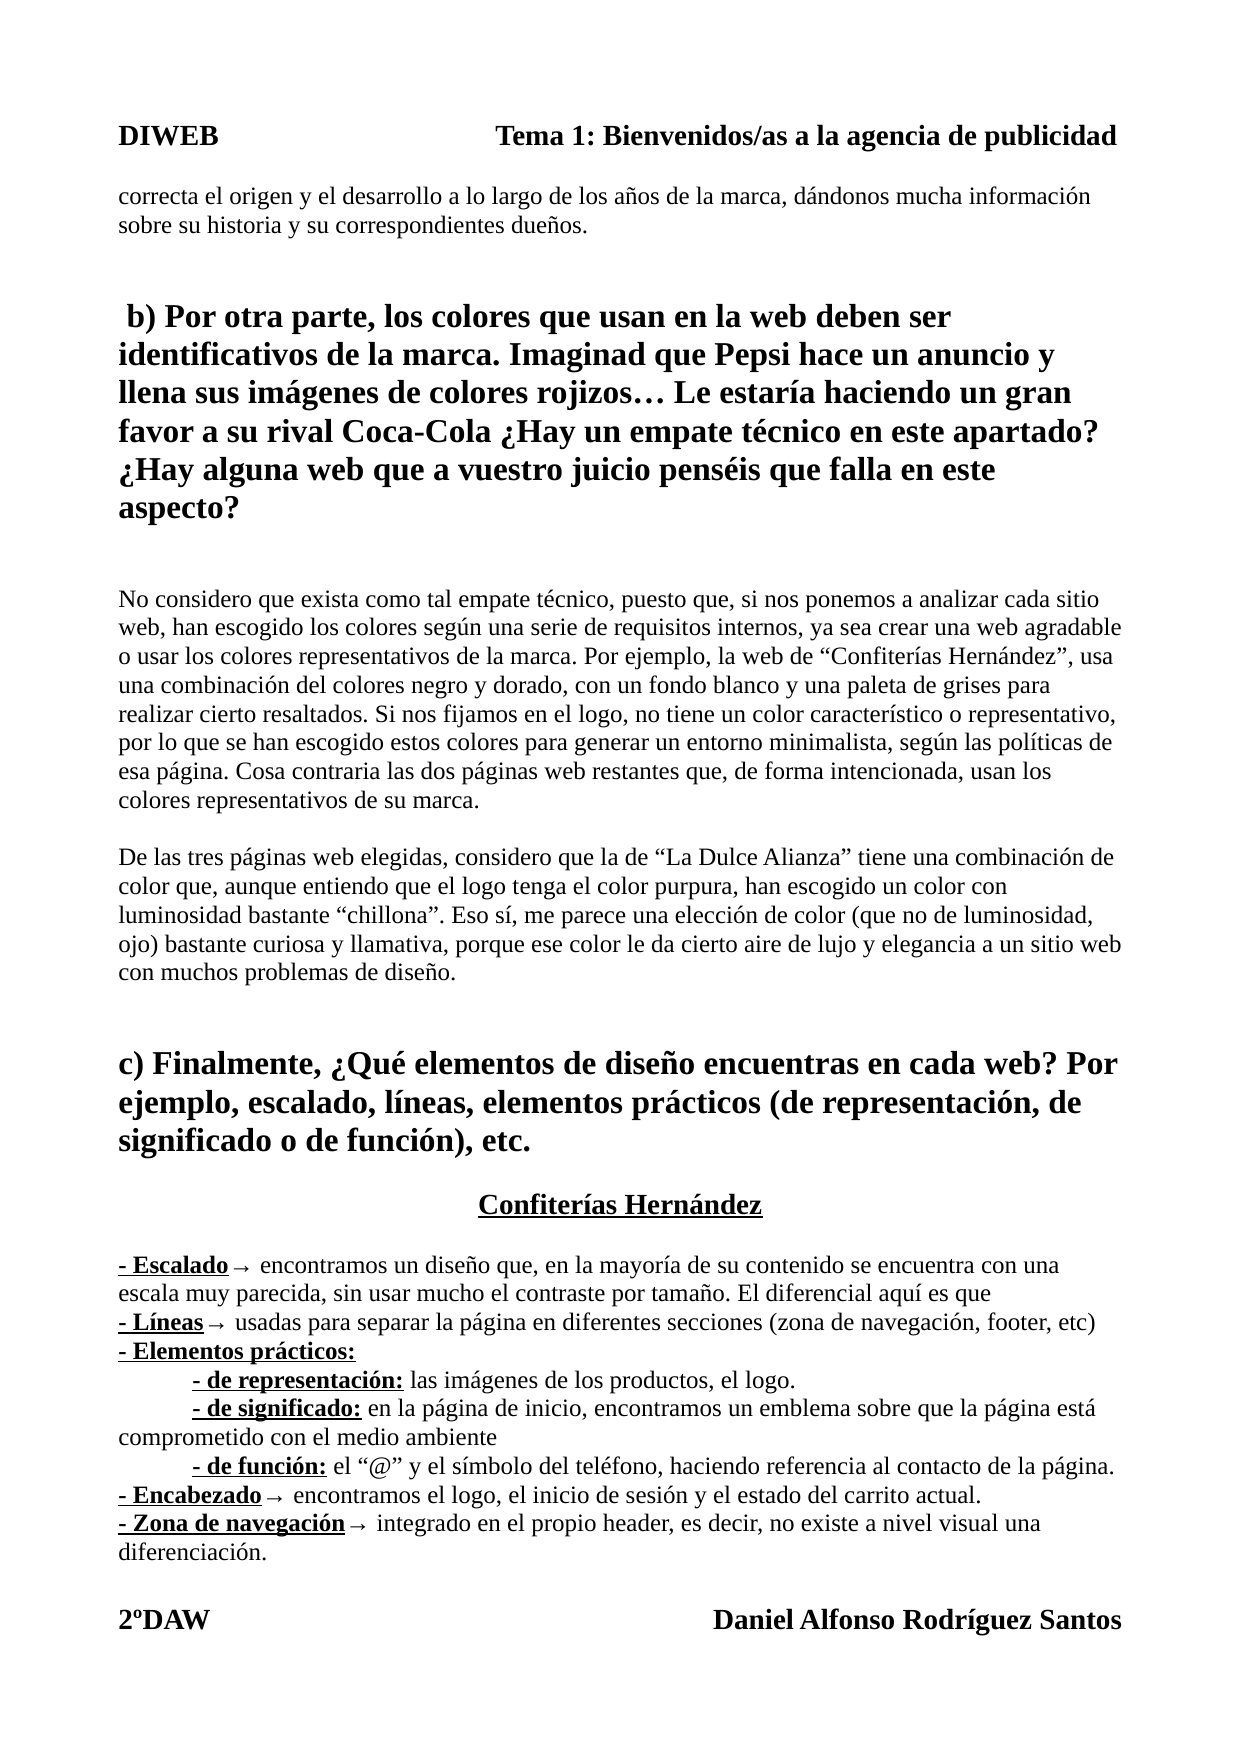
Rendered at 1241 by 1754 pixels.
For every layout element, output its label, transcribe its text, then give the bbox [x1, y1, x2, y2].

text - de representación: las imágenes de los productos, el logo. [118, 1365, 1122, 1393]
text - Elementos prácticos: [118, 1336, 1122, 1365]
text - Líneas→ usadas para separar la página en diferentes secciones (zona de navegación, footer, etc) [118, 1307, 1122, 1336]
text b) Por otra parte, los colores que usan en la web deben ser identificativos de la marca. Imaginad que Pepsi hace un anuncio y llena sus imágenes de colores rojizos… Le estaría haciendo un gran favor a su rival Coca-Cola ¿Hay un empate técnico en este apartado? ¿Hay alguna web que a vuestro juicio penséis que falla en este aspecto? [118, 296, 1122, 526]
text - Escalado→ encontramos un diseño que, en la mayoría de su contenido se encuentra con una escala muy parecida, sin usar mucho el contraste por tamaño. El diferencial aquí es que [118, 1250, 1122, 1307]
text Confiterías Hernández [118, 1187, 1122, 1221]
text - Zona de navegación→ integrado en el propio header, es decir, no existe a nivel visual una diferenciación. [118, 1508, 1122, 1566]
text c) Finalmente, ¿Qué elementos de diseño encuentras en cada web? Por ejemplo, escalado, líneas, elementos prácticos (de representación, de significado o de función), etc. [118, 1044, 1122, 1159]
text - Encabezado→ encontramos el logo, el inicio de sesión y el estado del carrito actual. [118, 1480, 1122, 1508]
text - de significado: en la página de inicio, encontramos un emblema sobre que la página está comprometido con el medio ambiente [118, 1393, 1122, 1451]
text No considero que exista como tal empate técnico, puesto que, si nos ponemos a analizar cada sitio web, han escogido los colores según una serie de requisitos internos, ya sea crear una web agradable o usar los colores representativos de la marca. Por ejemplo, la web de “Confiterías Hernández”, usa una combinación del colores negro y dorado, con un fondo blanco y una paleta de grises para realizar cierto resaltados. Si nos fijamos en el logo, no tiene un color característico o representativo, por lo que se han escogido estos colores para generar un entorno minimalista, según las políticas de esa página. Cosa contraria las dos páginas web restantes que, de forma intencionada, usan los colores representativos de su marca. [118, 584, 1122, 814]
text De las tres páginas web elegidas, considero que la de “La Dulce Alianza” tiene una combinación de color que, aunque entiendo que el logo tenga el color purpura, han escogido un color con luminosidad bastante “chillona”. Eso sí, me parece una elección de color (que no de luminosidad, ojo) bastante curiosa y llamativa, porque ese color le da cierto aire de lujo y elegancia a un sitio web con muchos problemas de diseño. [118, 842, 1122, 986]
text correcta el origen y el desarrollo a lo largo de los años de la marca, dándonos mucha información sobre su historia y su correspondientes dueños. [118, 181, 1122, 239]
text - de función: el “@” y el símbolo del teléfono, haciendo referencia al contacto de la página. [118, 1451, 1122, 1480]
